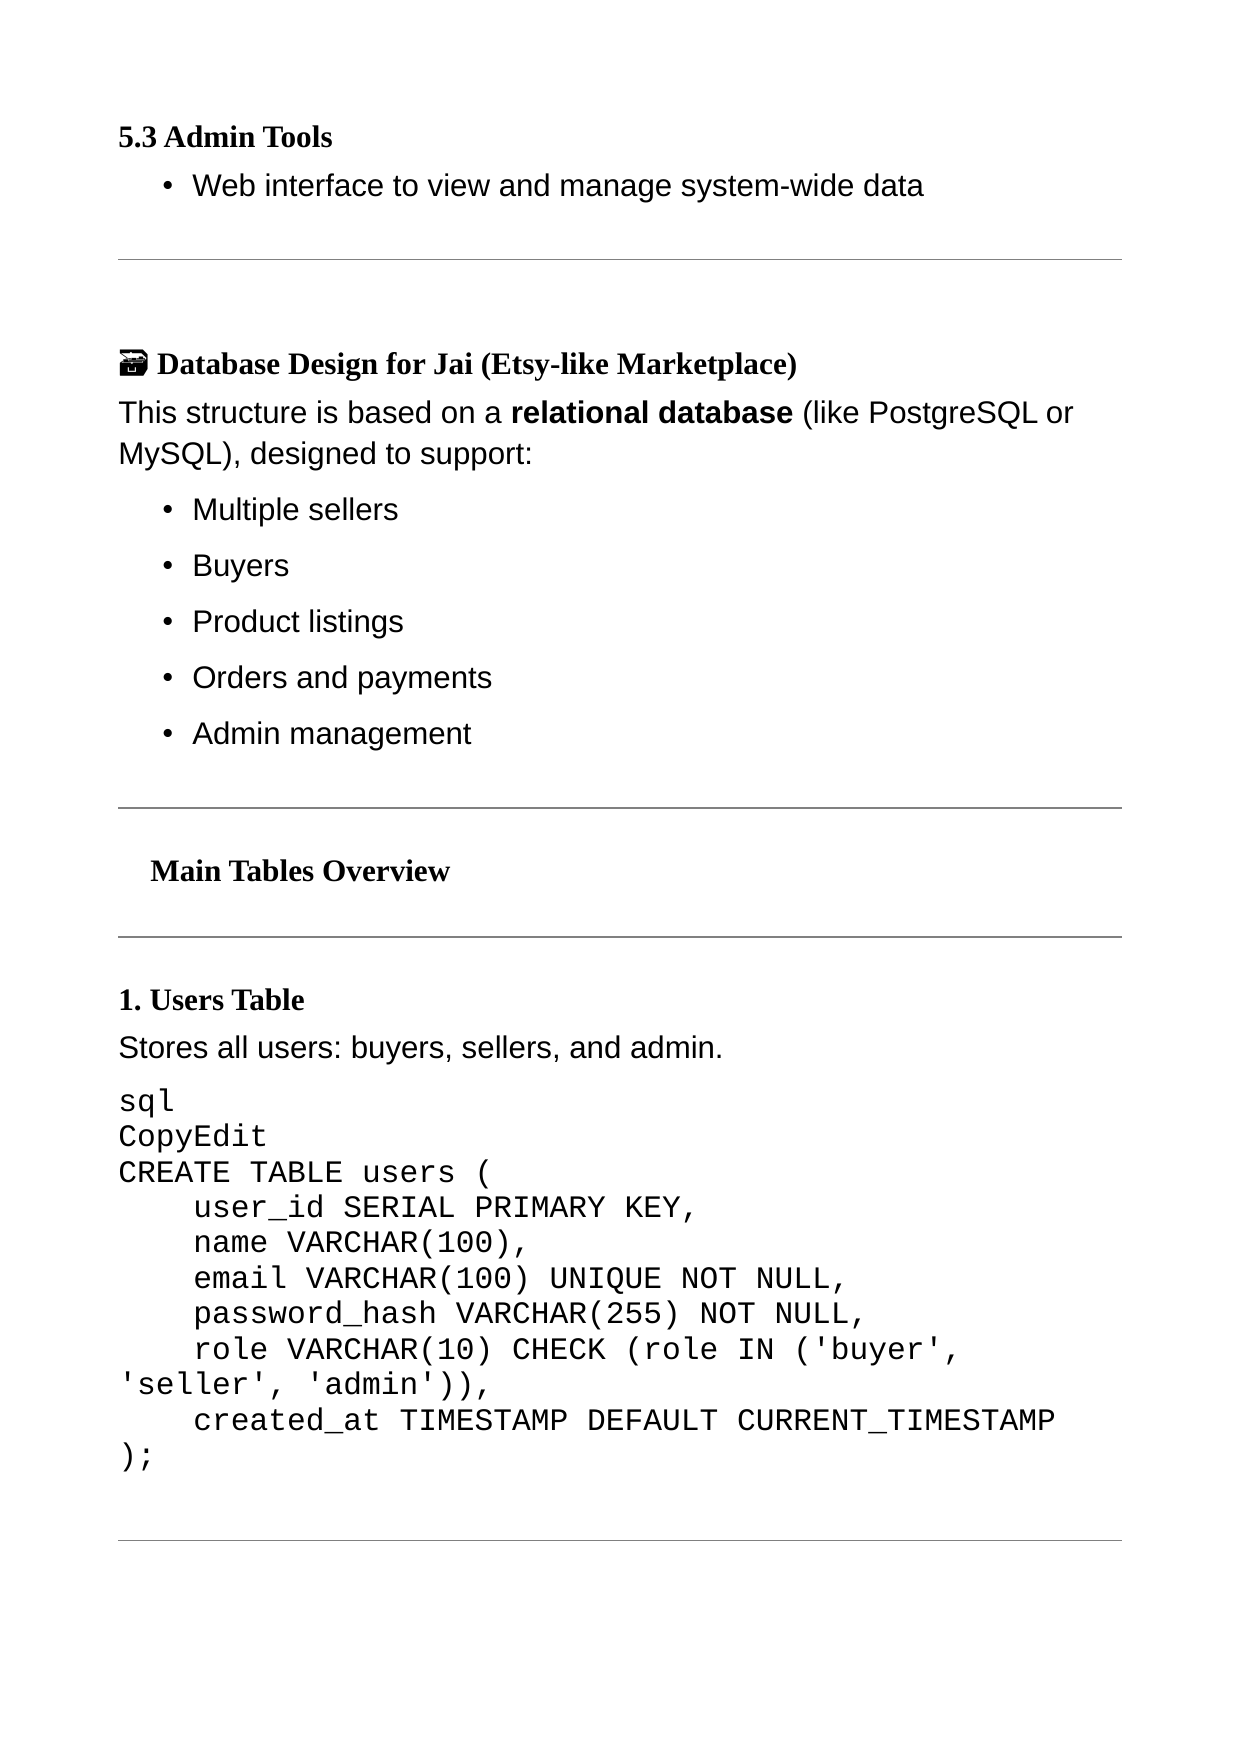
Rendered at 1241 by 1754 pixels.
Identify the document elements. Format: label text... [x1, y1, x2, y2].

text created_at TIMESTAMP DEFAULT CURRENT_TIMESTAMP [118, 1404, 1122, 1439]
text user_id SERIAL PRIMARY KEY, [118, 1191, 1122, 1227]
subtitle 1. Users Table [118, 981, 1122, 1017]
text sql [118, 1085, 1122, 1121]
subtitle ✅ Main Tables Overview [118, 852, 1122, 888]
text name VARCHAR(100), [118, 1227, 1122, 1262]
list Admin management [162, 715, 1122, 752]
list Buyers [162, 547, 1122, 583]
text role VARCHAR(10) CHECK (role IN ('buyer', 'seller', 'admin')), [118, 1333, 1122, 1404]
text ); [118, 1439, 1122, 1475]
list Web interface to view and manage system-wide data [162, 167, 1122, 203]
subtitle 🗃️ Database Design for Jai (Etsy-like Marketplace) [118, 345, 1122, 381]
text CREATE TABLE users ( [118, 1156, 1122, 1191]
text This structure is based on a relational database (like PostgreSQL or MySQL), designed to support: [118, 394, 1122, 471]
subtitle 5.3 Admin Tools [118, 118, 1122, 154]
text Stores all users: buyers, sellers, and admin. [118, 1029, 1122, 1065]
list Product listings [162, 603, 1122, 639]
list Orders and payments [162, 659, 1122, 695]
text CopyEdit [118, 1121, 1122, 1156]
list Multiple sellers [162, 491, 1122, 527]
text password_hash VARCHAR(255) NOT NULL, [118, 1298, 1122, 1333]
text email VARCHAR(100) UNIQUE NOT NULL, [118, 1262, 1122, 1298]
